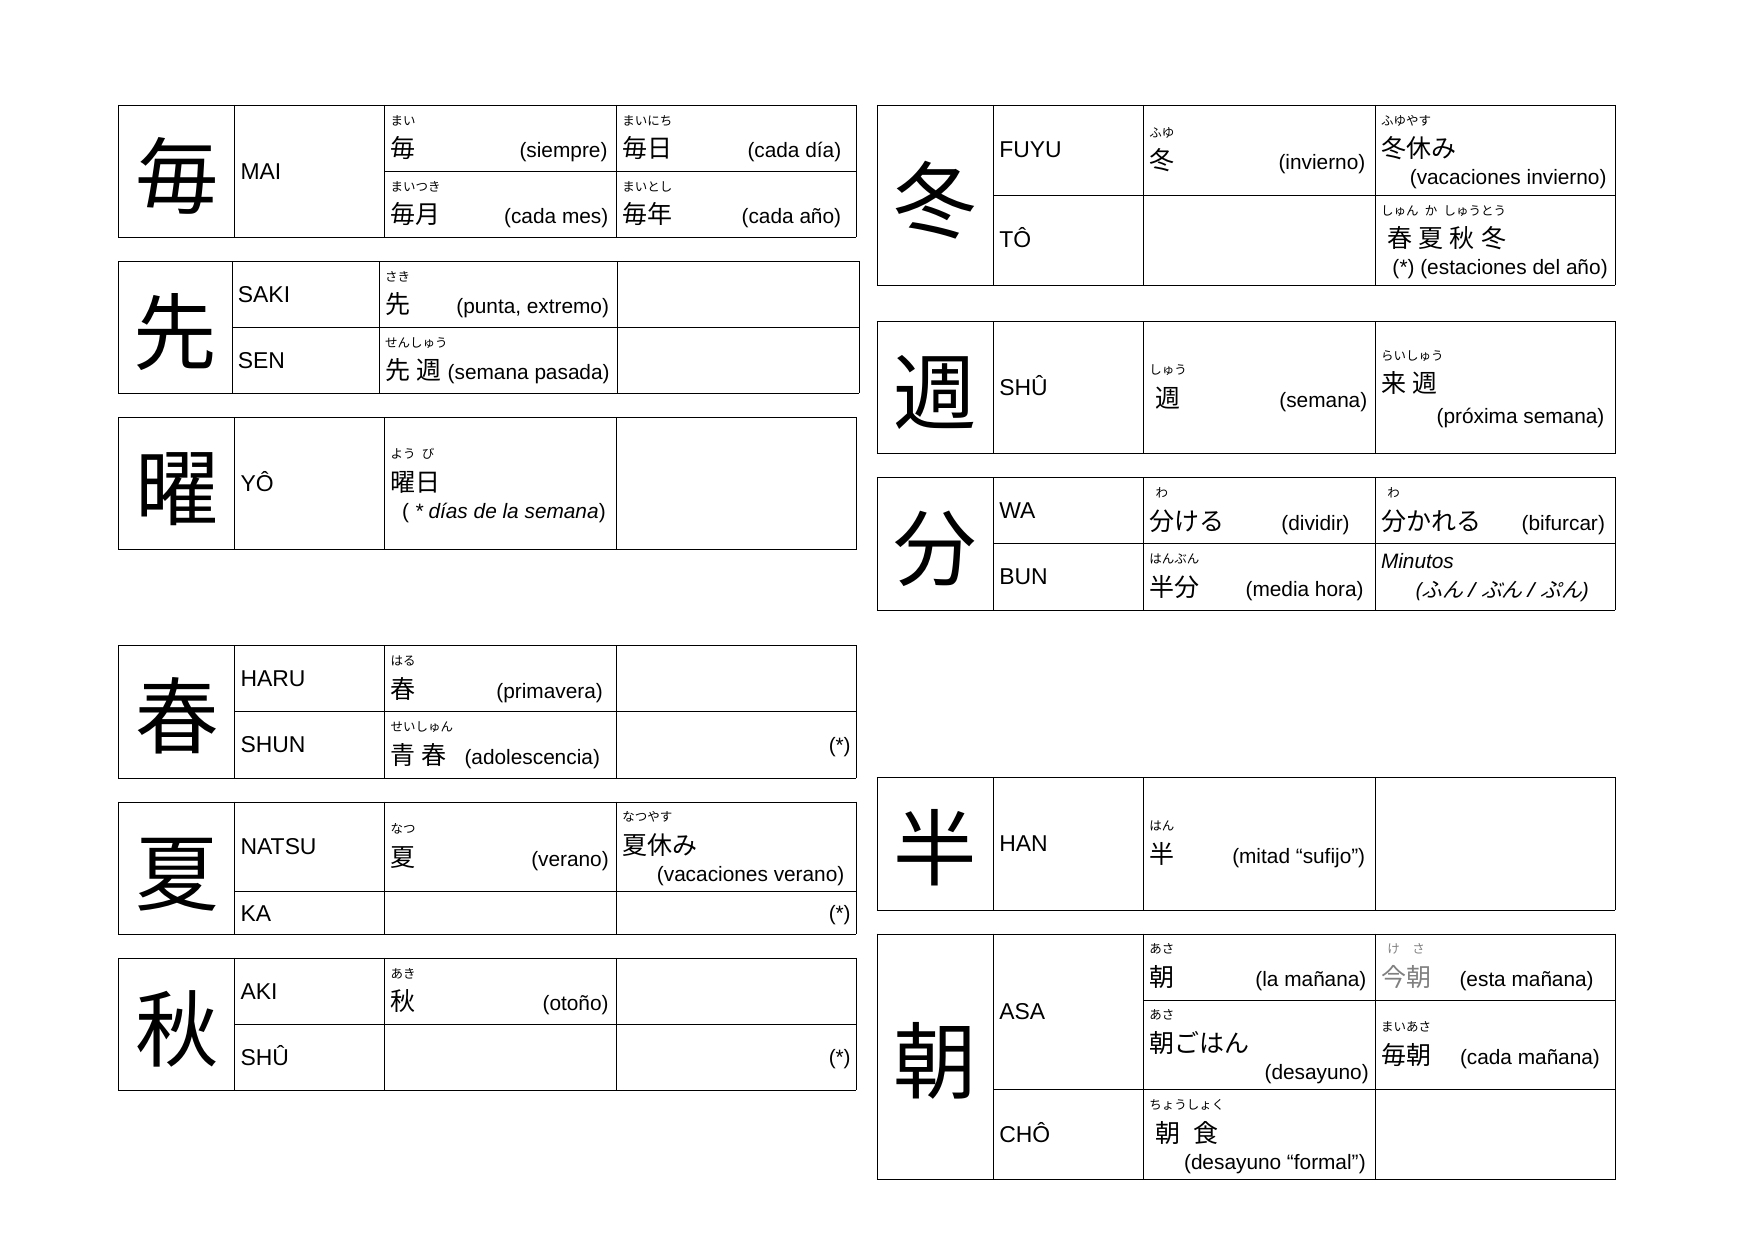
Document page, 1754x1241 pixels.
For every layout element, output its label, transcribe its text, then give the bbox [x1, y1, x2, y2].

table_cell TÔ [994, 196, 1143, 284]
table_header 秋 [119, 959, 234, 1090]
table_header 週 [878, 322, 993, 453]
table_cell SHUN [235, 712, 384, 777]
table_header 先 [119, 262, 232, 393]
table_header 秋あき (otoño) [385, 959, 616, 1024]
table_header 冬ふゆ休やすみ (vacaciones invierno) [1376, 106, 1615, 194]
table_cell 毎まい月つき (cada mes) [385, 172, 616, 237]
table_cell Minutos (ふん / ぶん / ぷん) [1376, 544, 1615, 609]
table_header HARU [235, 646, 384, 711]
table_header 朝 [878, 935, 993, 1179]
table_header 毎 [119, 106, 234, 237]
table_cell (*) [617, 892, 856, 934]
table_cell SHÛ [235, 1025, 384, 1090]
table_header 週しゅう (semana) [1144, 322, 1375, 453]
table_cell SEN [233, 328, 379, 393]
table_header YÔ [235, 418, 384, 549]
table_header 分 [878, 478, 993, 609]
table_header MAI [235, 106, 384, 237]
table_header [617, 959, 856, 1024]
table_header [617, 418, 856, 549]
table_header 冬 [878, 106, 993, 284]
table_header 分わかれる (bifurcar) [1376, 478, 1615, 543]
table_cell 先せん週しゅう(semana pasada) [380, 328, 617, 393]
table_cell [1376, 1090, 1615, 1179]
table_header 春はる (primavera) [385, 646, 616, 711]
table_header 毎まい日にち (cada día) [617, 106, 856, 171]
table_header 冬ふゆ (invierno) [1144, 106, 1375, 194]
table_cell BUN [994, 544, 1143, 609]
table_header 今け朝さ (esta mañana) [1376, 935, 1615, 999]
table_cell [618, 328, 859, 393]
table_cell 春しゅん夏か秋しゅう冬とう (*) (estaciones del año) [1376, 196, 1615, 284]
table_header ASA [994, 935, 1143, 1089]
table_header [1376, 778, 1615, 909]
table_cell 半はん分ぶん (media hora) [1144, 544, 1375, 609]
table_cell 毎まい朝あさ (cada mañana) [1376, 1001, 1615, 1089]
table_header WA [994, 478, 1143, 543]
table_cell [385, 1025, 616, 1090]
table_header 夏なつ休やすみ (vacaciones verano) [617, 803, 856, 891]
table_cell 朝ちょう食しょく (desayuno “formal”) [1144, 1090, 1375, 1179]
table_cell 毎まい年とし (cada año) [617, 172, 856, 237]
table_cell (*) [617, 712, 856, 777]
table_cell CHÔ [994, 1090, 1143, 1179]
table_header NATSU [235, 803, 384, 891]
table_header 来らい週しゅう (próxima semana) [1376, 322, 1615, 453]
table_header SHÛ [994, 322, 1143, 453]
table_cell 青せい春しゅん (adolescencia) [385, 712, 616, 777]
table_header FUYU [994, 106, 1143, 194]
table_cell KA [235, 892, 384, 934]
table_header SAKI [233, 262, 379, 327]
table_header 曜 [119, 418, 234, 549]
table_header 春 [119, 646, 234, 777]
table_header 分わける (dividir) [1144, 478, 1375, 543]
table_header 半 [878, 778, 993, 909]
table_header 半はん (mitad “sufijo”) [1144, 778, 1375, 909]
table_header 毎まい (siempre) [385, 106, 616, 171]
table_header AKI [235, 959, 384, 1024]
table_cell (*) [617, 1025, 856, 1090]
table_header [617, 646, 856, 711]
table_header 先さき (punta, extremo) [380, 262, 617, 327]
table_cell [385, 892, 616, 934]
table_cell 朝あさごはん (desayuno) [1144, 1001, 1375, 1089]
table_header [618, 262, 859, 327]
table_cell [1144, 196, 1375, 284]
table_header 夏なつ (verano) [385, 803, 616, 891]
table_header 曜よう日び ( * días de la semana) [385, 418, 616, 549]
table_header HAN [994, 778, 1143, 909]
table_header 夏 [119, 803, 234, 934]
table_header 朝あさ (la mañana) [1144, 935, 1375, 999]
